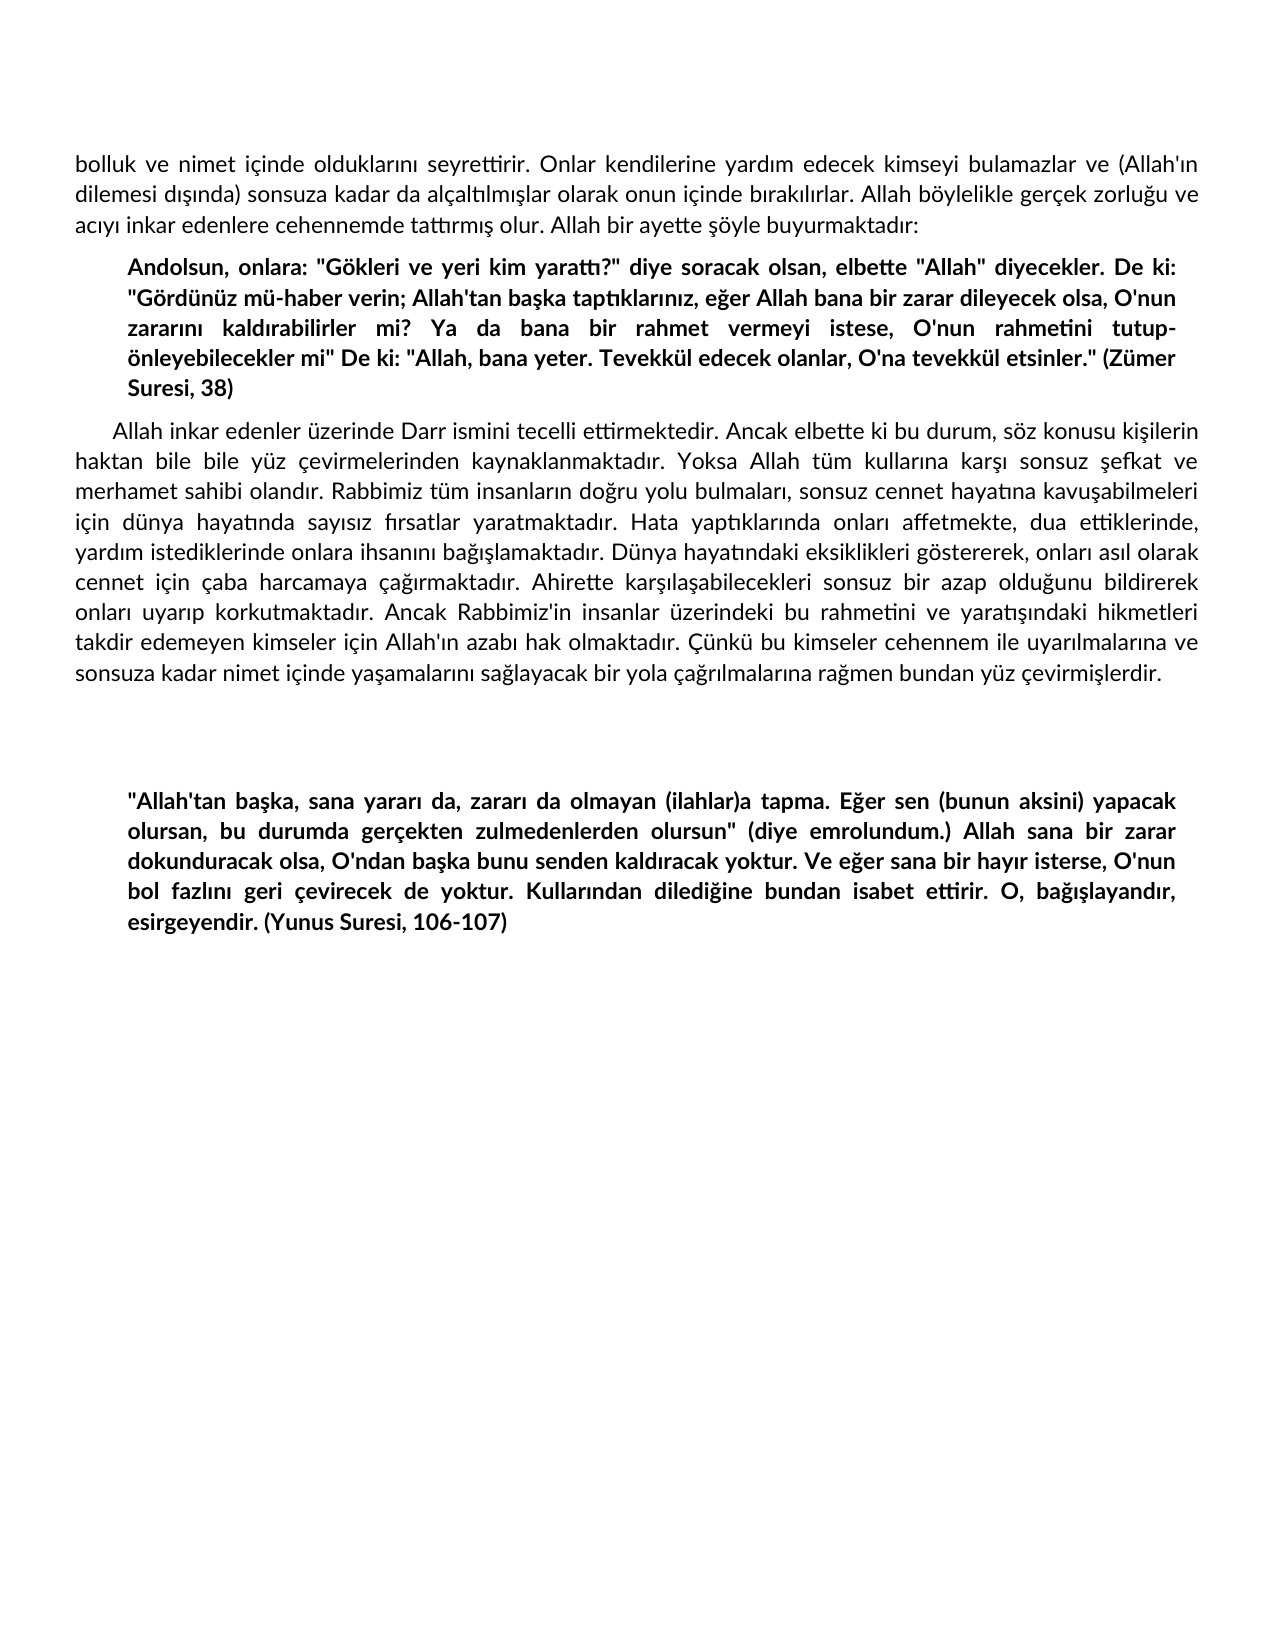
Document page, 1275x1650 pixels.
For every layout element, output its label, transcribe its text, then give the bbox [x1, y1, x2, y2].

text bolluk ve nimet içinde olduklarını seyrettirir. Onlar kendilerine yardım edecek kimseyi bulamazlar ve (Allah'ın dilemesi dışında) sonsuza kadar da alçaltılmışlar olarak onun içinde bırakılırlar. Allah böylelikle gerçek zorluğu ve acıyı inkar edenlere cehennemde tattırmış olur. Allah bir ayette şöyle buyurmaktadır: [75, 150, 1200, 238]
text Allah inkar edenler üzerinde Darr ismini tecelli ettirmektedir. Ancak elbette ki bu durum, söz konusu kişilerin haktan bile bile yüz çevirmelerinden kaynaklanmaktadır. Yoksa Allah tüm kullarına karşı sonsuz şefkat ve merhamet sahibi olandır. Rabbimiz tüm insanların doğru yolu bulmaları, sonsuz cennet hayatına kavuşabilmeleri için dünya hayatında sayısız fırsatlar yaratmaktadır. Hata yaptıklarında onları affetmekte, dua ettiklerinde, yardım istediklerinde onlara ihsanını bağışlamaktadır. Dünya hayatındaki eksiklikleri göstererek, onları asıl olarak cennet için çaba harcamaya çağırmaktadır. Ahirette karşılaşabilecekleri sonsuz bir azap olduğunu bildirerek onları uyarıp korkutmaktadır. Ancak Rabbimiz'in insanlar üzerindeki bu rahmetini ve yaratışındaki hikmetleri takdir edemeyen kimseler için Allah'ın azabı hak olmaktadır. Çünkü bu kimseler cehennem ile uyarılmalarına ve sonsuza kadar nimet içinde yaşamalarını sağlayacak bir yola çağrılmalarına rağmen bundan yüz çevirmişlerdir. [75, 417, 1200, 686]
text "Allah'tan başka, sana yararı da, zararı da olmayan (ilahlar)a tapma. Eğer sen (bunun aksini) yapacak olursan, bu durumda gerçekten zulmedenlerden olursun" (diye emrolundum.) Allah sana bir zarar dokunduracak olsa, O'ndan başka bunu senden kaldıracak yoktur. Ve eğer sana bir hayır isterse, O'nun bol fazlını geri çevirecek de yoktur. Kullarından dilediğine bundan isabet ettirir. O, bağışlayandır, esirgeyendir. (Yunus Suresi, 106-107) [127, 786, 1177, 935]
text Andolsun, onlara: "Gökleri ve yeri kim yarattı?" diye soracak olsan, elbette "Allah" diyecekler. De ki: "Gördünüz mü-haber verin; Allah'tan başka taptıklarınız, eğer Allah bana bir zarar dileyecek olsa, O'nun zararını kaldırabilirler mi? Ya da bana bir rahmet vermeyi istese, O'nun rahmetini tutup-önleyebilecekler mi" De ki: "Allah, bana yeter. Tevekkül edecek olanlar, O'na tevekkül etsinler." (Zümer Suresi, 38) [127, 253, 1177, 401]
